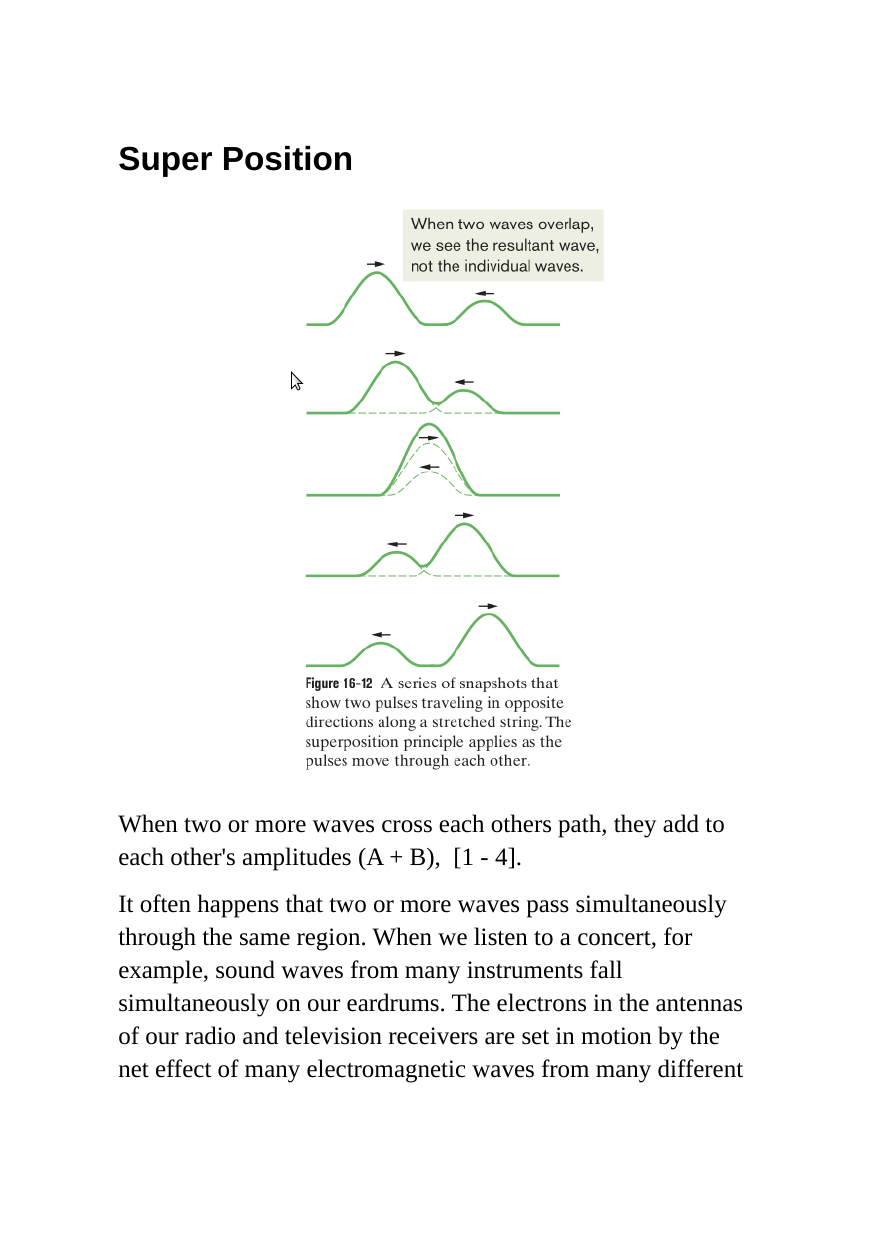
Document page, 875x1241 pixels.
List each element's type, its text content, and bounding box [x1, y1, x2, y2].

text When two or more waves cross each others path, they add to each other's amplitudes (A + B), [1 - 4]. [118, 809, 756, 871]
subtitle Super Position [118, 139, 756, 177]
picture [270, 190, 604, 790]
text It often happens that two or more waves pass simultaneously through the same region. When we listen to a concert, for example, sound waves from many instruments fall simultaneously on our eardrums. The electrons in the antennas of our radio and television receivers are set in motion by the net effect of many electromagnetic waves from many different [118, 889, 756, 1083]
